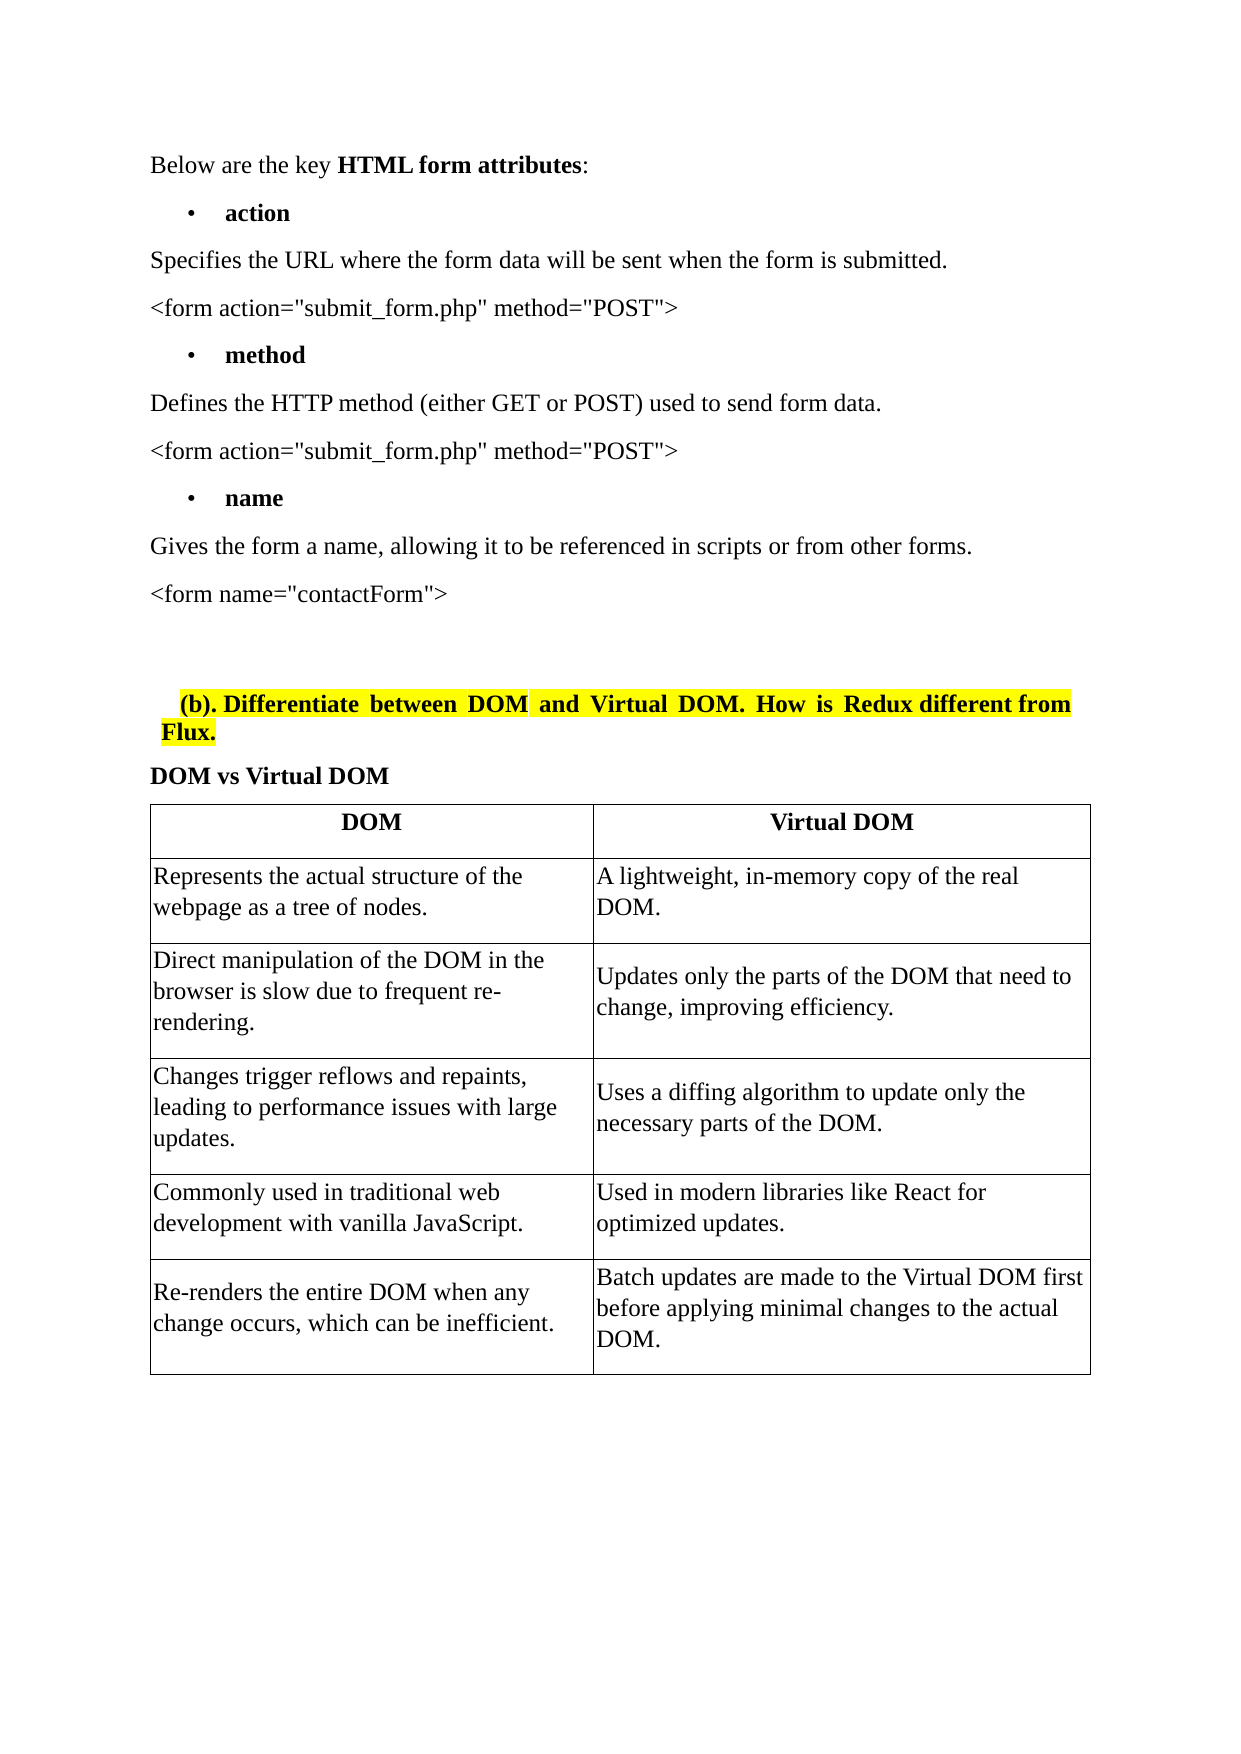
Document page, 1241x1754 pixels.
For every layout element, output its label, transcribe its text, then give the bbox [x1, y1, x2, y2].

table_cell Changes trigger reflows and repaints, leading to performance issues with large updates. [151, 1059, 593, 1174]
table_cell Commonly used in traditional web development with vanilla JavaScript. [151, 1175, 593, 1258]
text Below are the key HTML form attributes: [150, 150, 1090, 179]
table_cell Represents the actual structure of the webpage as a tree of nodes. [151, 859, 593, 942]
text <form name="contactForm"> [150, 579, 1090, 670]
list Defines the HTTP method (either GET or POST) used to send form data. [150, 388, 1090, 417]
table_cell Uses a diffing algorithm to update only the necessary parts of the DOM. [594, 1059, 1090, 1174]
list action [187, 198, 1090, 226]
table_header Virtual DOM [594, 805, 1090, 858]
text <form action="submit_form.php" method="POST"> [150, 436, 1090, 464]
text (b). Differentiate between DOM and Virtual DOM. How is Redux different from Flux. [161, 689, 1080, 746]
subtitle DOM vs Virtual DOM [150, 761, 1090, 789]
list name [187, 483, 1090, 512]
text Specifies the URL where the form data will be sent when the form is submitted. [150, 245, 1090, 274]
table_header DOM [151, 805, 593, 858]
table_cell Batch updates are made to the Virtual DOM first before applying minimal changes to the actual DOM. [594, 1260, 1090, 1374]
list method [187, 341, 1090, 369]
text <form action="submit_form.php" method="POST"> [150, 293, 1090, 322]
table_cell Used in modern libraries like React for optimized updates. [594, 1175, 1090, 1258]
list Gives the form a name, allowing it to be referenced in scripts or from other forms. [150, 531, 1090, 560]
table_cell Re-renders the entire DOM when any change occurs, which can be inefficient. [151, 1260, 593, 1374]
table_cell A lightweight, in-memory copy of the real DOM. [594, 859, 1090, 942]
table_cell Direct manipulation of the DOM in the browser is slow due to frequent re-rendering. [151, 944, 593, 1058]
table_cell Updates only the parts of the DOM that need to change, improving efficiency. [594, 944, 1090, 1058]
